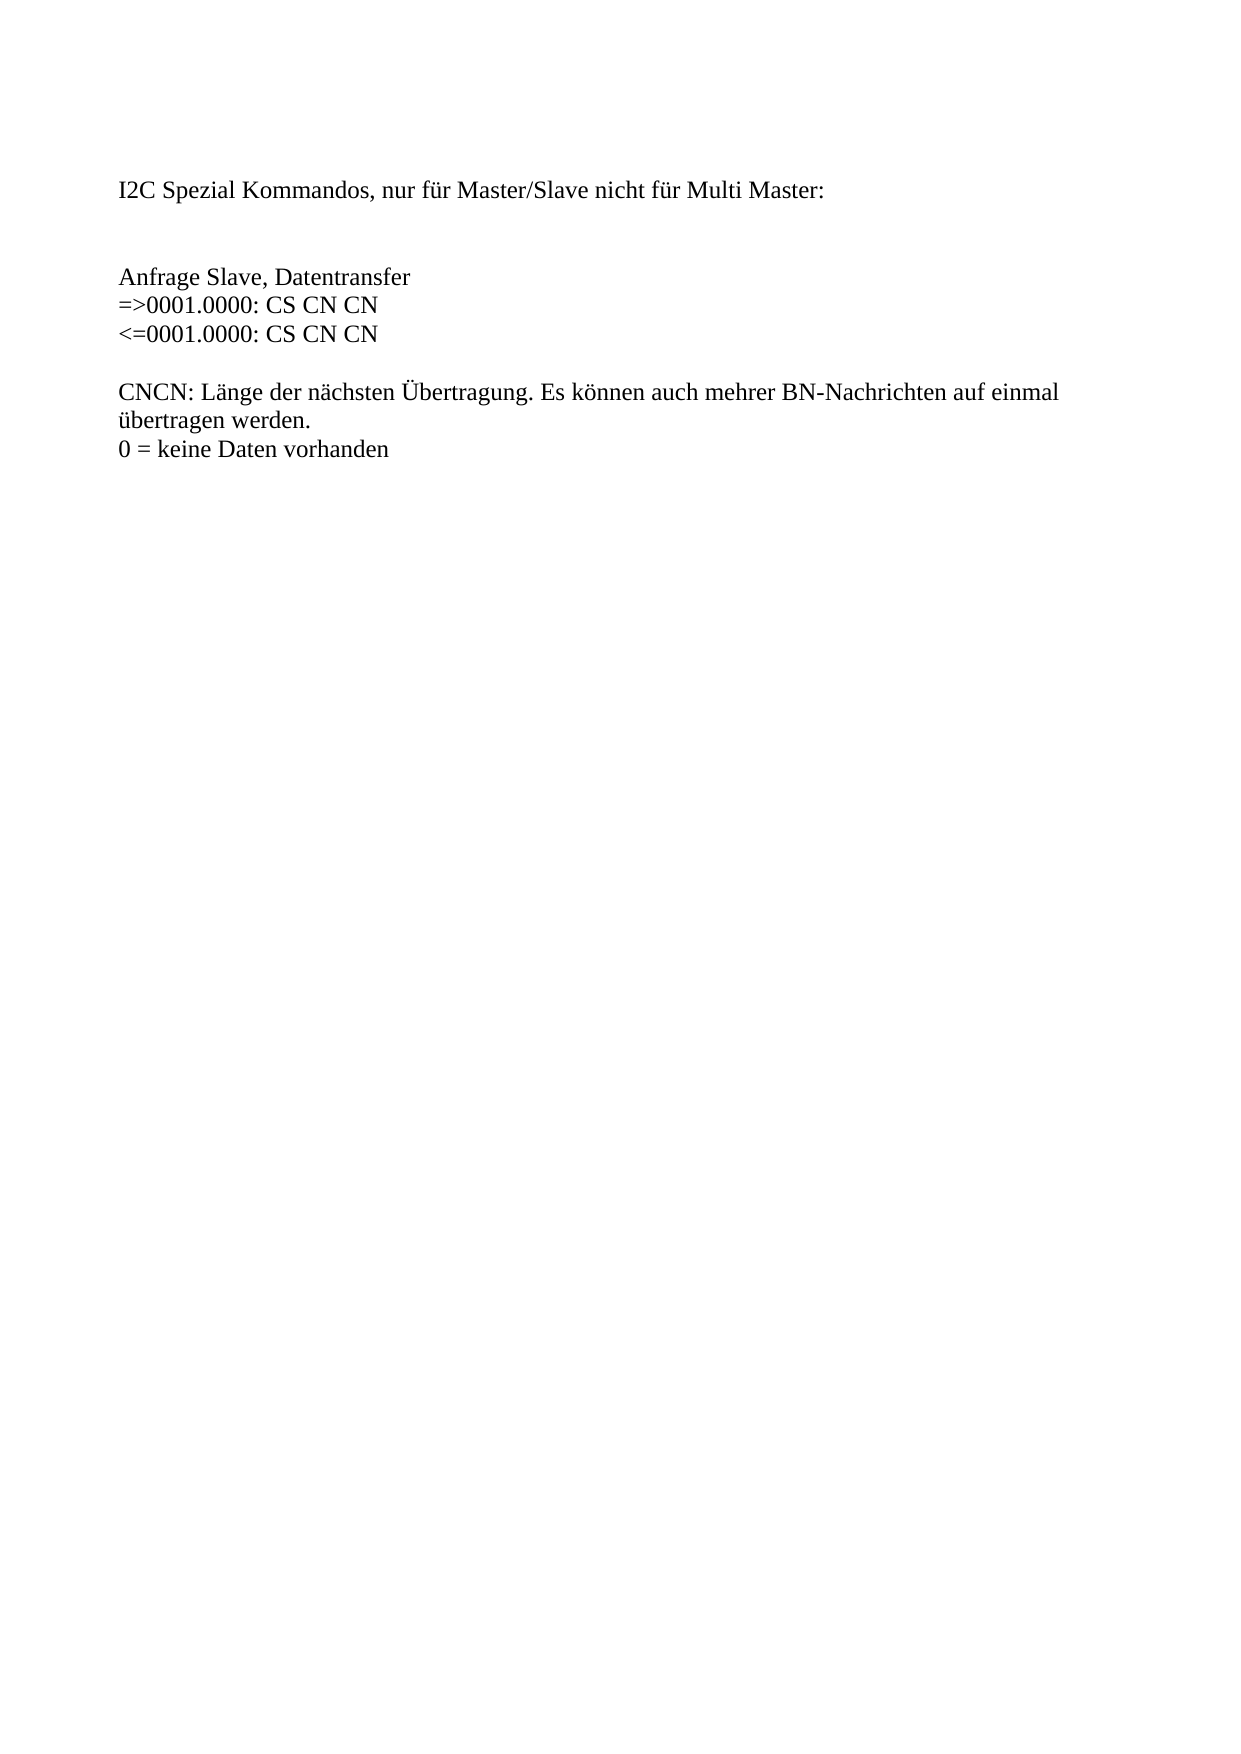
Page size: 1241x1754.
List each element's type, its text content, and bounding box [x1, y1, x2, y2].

text =>0001.0000: CS CN CN [118, 291, 1122, 319]
text <=0001.0000: CS CN CN [118, 319, 1122, 348]
text Anfrage Slave, Datentransfer [118, 262, 1122, 291]
text 0 = keine Daten vorhanden [118, 434, 1122, 463]
text CNCN: Länge der nächsten Übertragung. Es können auch mehrer BN-Nachrichten auf einmal übertragen werden. [118, 377, 1122, 434]
text I2C Spezial Kommandos, nur für Master/Slave nicht für Multi Master: [118, 176, 1122, 204]
